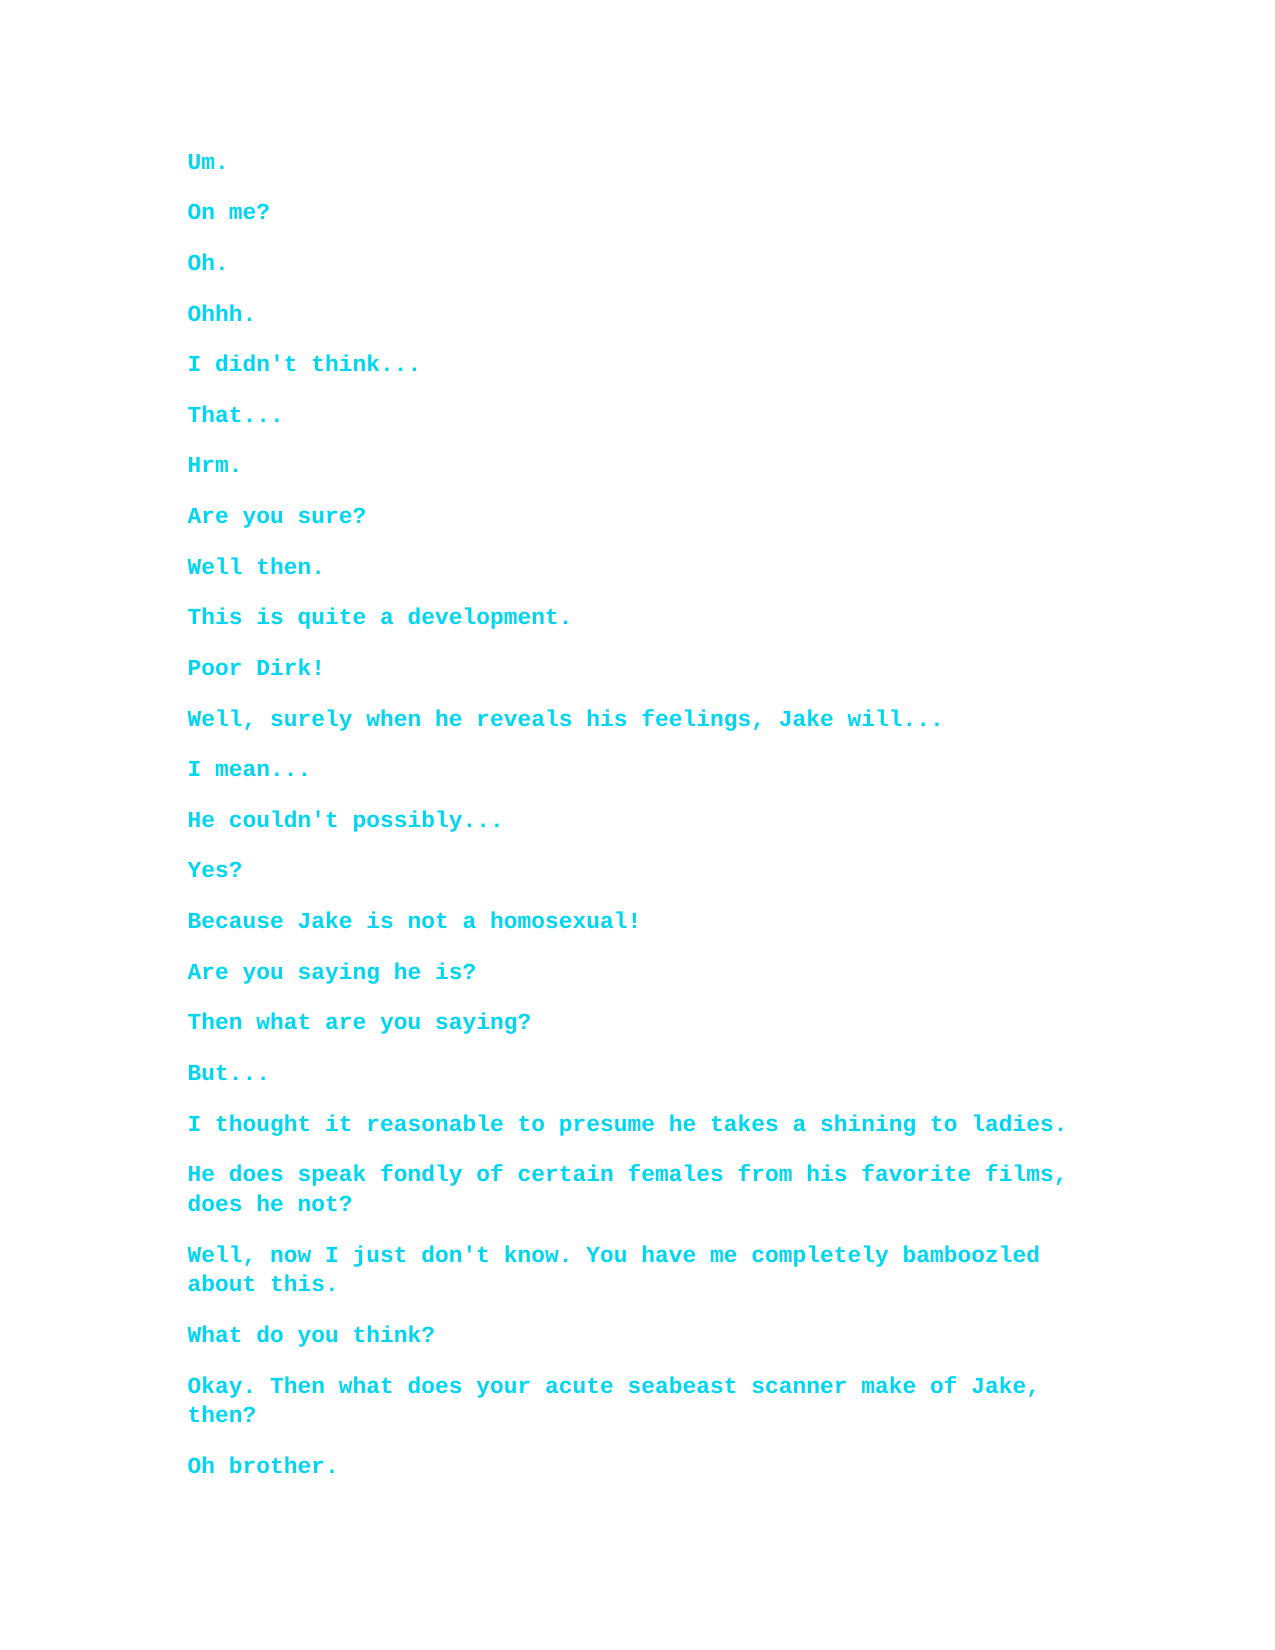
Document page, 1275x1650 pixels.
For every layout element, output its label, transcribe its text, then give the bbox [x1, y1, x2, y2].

text Yes? [187, 859, 1087, 885]
text This is quite a development. [187, 606, 1087, 632]
text Well then. [187, 555, 1087, 581]
text Are you sure? [187, 504, 1087, 530]
text Poor Dirk! [187, 656, 1087, 682]
text Okay. Then what does your acute seabeast scanner make of Jake, then? [187, 1374, 1087, 1430]
text Because Jake is not a homosexual! [187, 909, 1087, 935]
text Hrm. [187, 454, 1087, 480]
text I thought it reasonable to presume he takes a shining to ladies. [187, 1112, 1087, 1138]
text That... [187, 403, 1087, 429]
text What do you think? [187, 1323, 1087, 1349]
text He couldn't possibly... [187, 808, 1087, 834]
text He does speak fondly of certain females from his favorite films, does he not? [187, 1162, 1087, 1218]
text Well, now I just don't know. You have me completely bamboozled about this. [187, 1243, 1087, 1299]
text Um. [187, 150, 1087, 176]
text On me? [187, 201, 1087, 227]
text I mean... [187, 757, 1087, 783]
text Well, surely when he reveals his feelings, Jake will... [187, 707, 1087, 733]
text But... [187, 1061, 1087, 1087]
text I didn't think... [187, 352, 1087, 378]
text Are you saying he is? [187, 960, 1087, 986]
text Oh. [187, 251, 1087, 277]
text Oh brother. [187, 1454, 1087, 1480]
text Then what are you saying? [187, 1011, 1087, 1037]
text Ohhh. [187, 302, 1087, 328]
